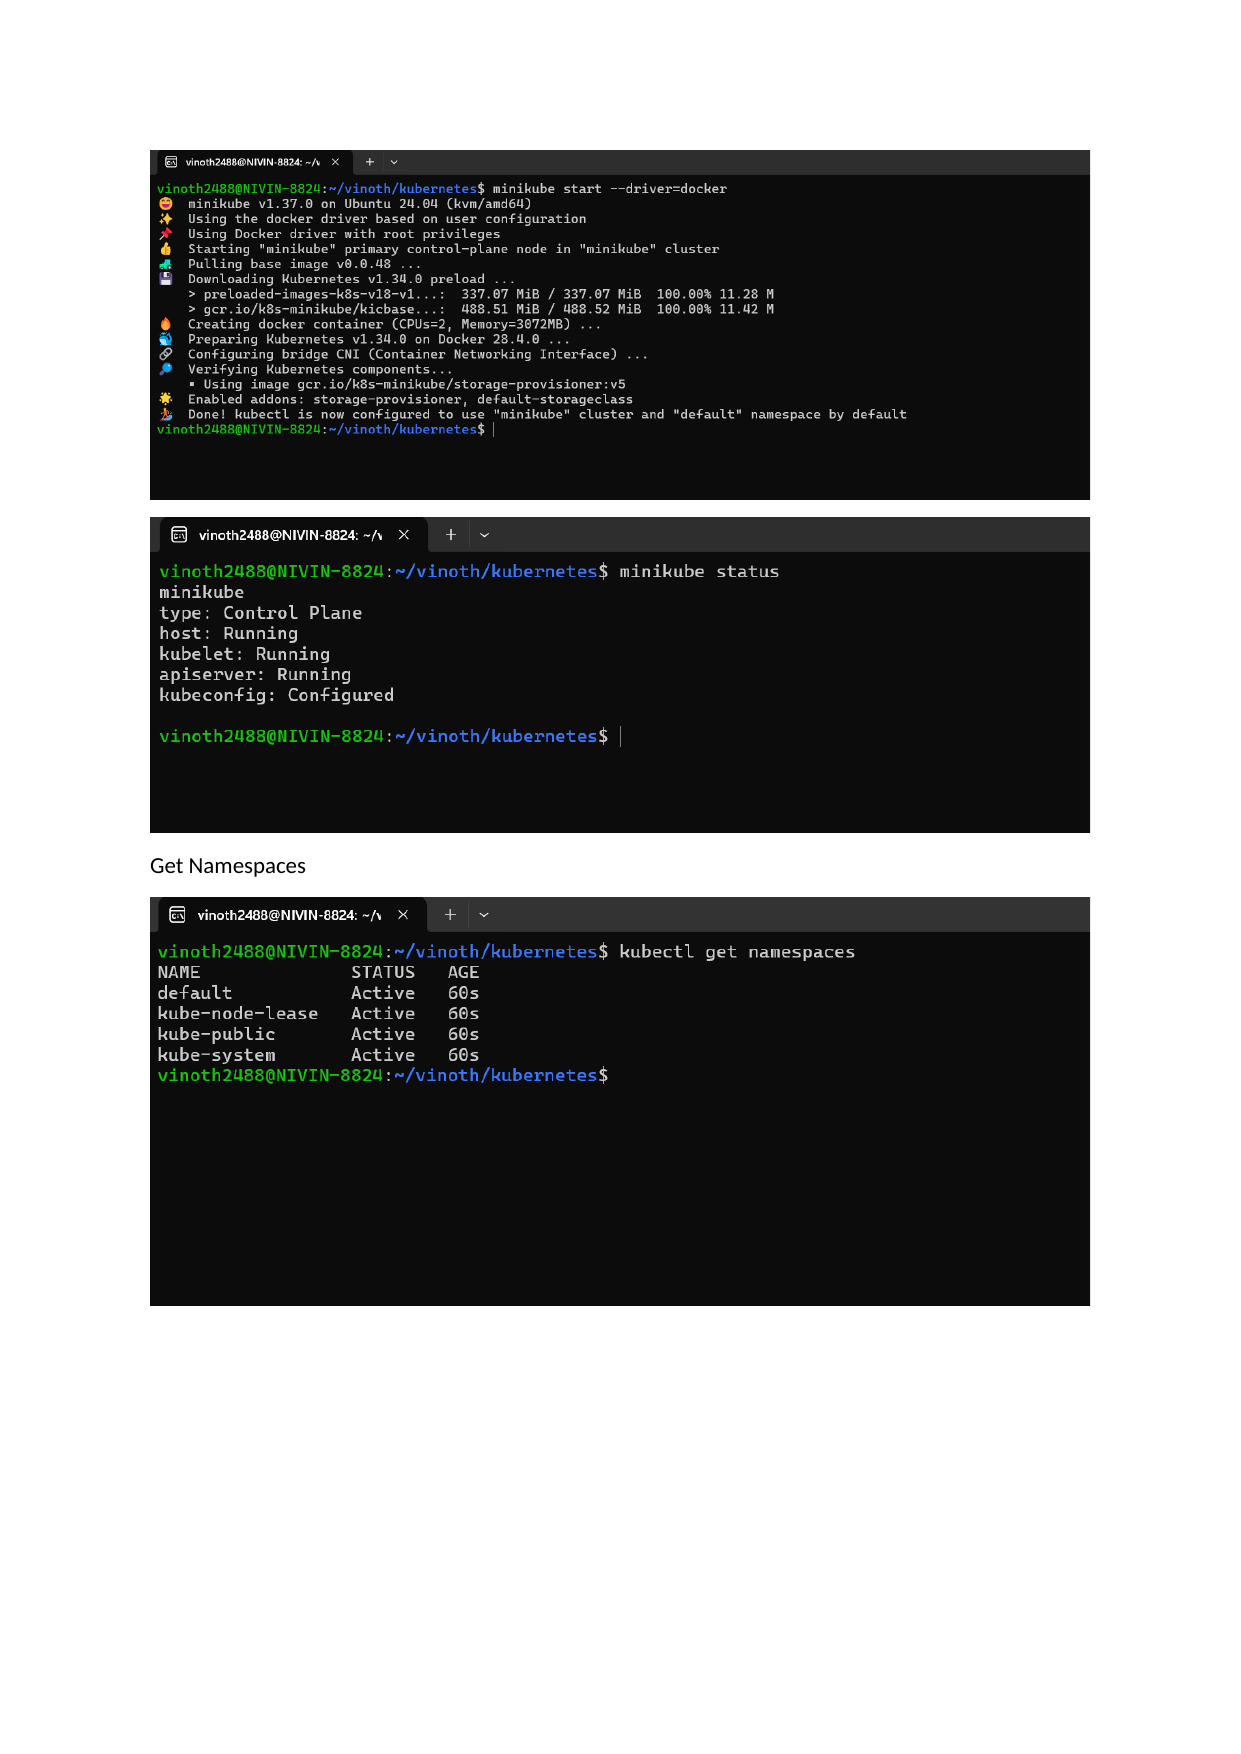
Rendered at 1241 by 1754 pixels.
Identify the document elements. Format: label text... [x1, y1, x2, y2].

text Get Namespaces [150, 851, 1090, 879]
